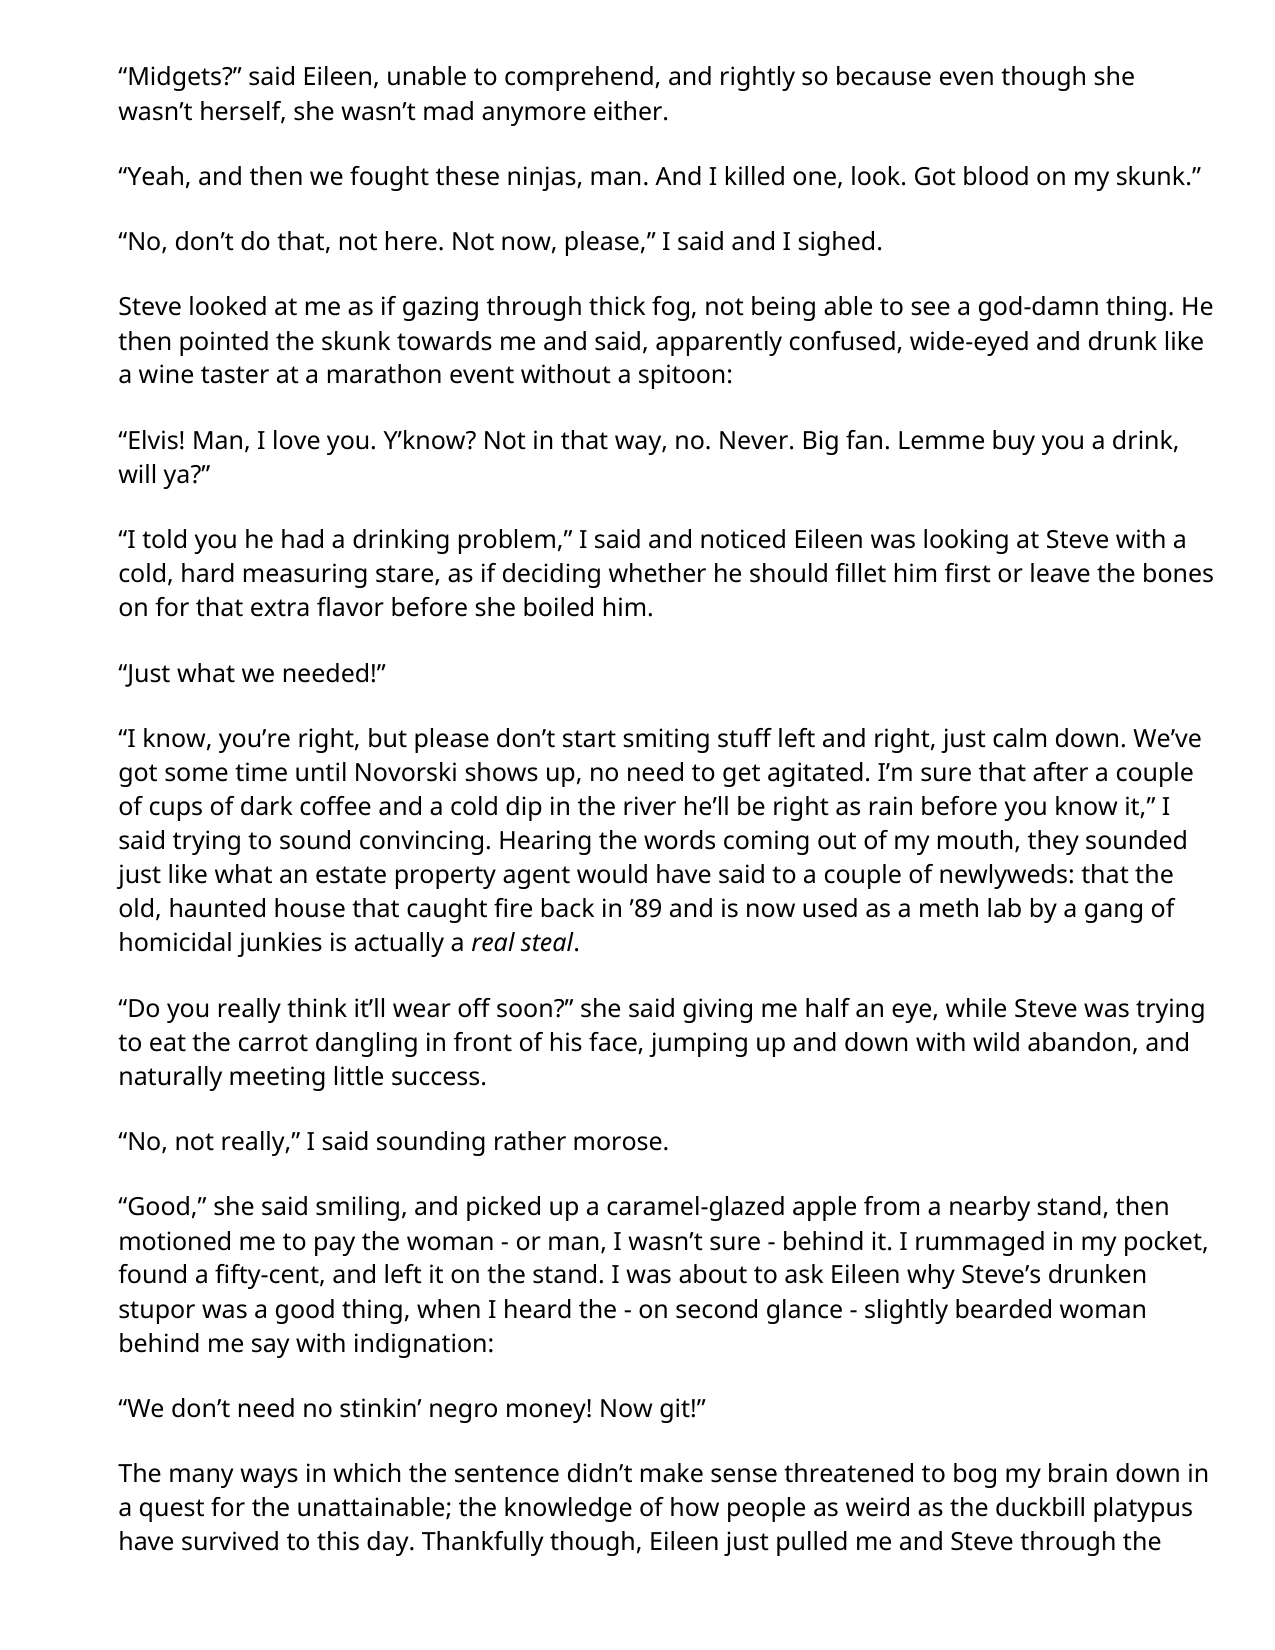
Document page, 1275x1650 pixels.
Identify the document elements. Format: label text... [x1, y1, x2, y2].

text “I know, you’re right, but please don’t start smiting stuff left and right, just calm down. We’ve got some time until Novorski shows up, no need to get agitated. I’m sure that after a couple of cups of dark coffee and a cold dip in the river he’ll be right as rain before you know it,” I said trying to sound convincing. Hearing the words coming out of my mouth, they sounded just like what an estate property agent would have said to a couple of newlyweds: that the old, haunted house that caught fire back in ’89 and is now used as a meth lab by a gang of homicidal junkies is actually a real steal. [118, 721, 1216, 959]
text “Yeah, and then we fought these ninjas, man. And I killed one, look. Got blood on my skunk.” [118, 158, 1216, 192]
text “Midgets?” said Eileen, unable to comprehend, and rightly so because even though she wasn’t herself, she wasn’t mad anymore either. [118, 59, 1216, 127]
text “Good,” she said smiling, and picked up a caramel-glazed apple from a nearby stand, then motioned me to pay the woman - or man, I wasn’t sure - behind it. I rummaged in my pocket, found a fifty-cent, and left it on the stand. I was about to ask Eileen why Steve’s drunken stupor was a good thing, when I heard the - on second glance - slightly bearded woman behind me say with indignation: [118, 1189, 1216, 1359]
text Steve looked at me as if gazing through thick fog, not being able to see a god-damn thing. He then pointed the skunk towards me and said, apparently confused, wide-eyed and drunk like a wine taster at a marathon event without a spitoon: [118, 289, 1216, 391]
text “No, don’t do that, not here. Not now, please,” I said and I sighed. [118, 224, 1216, 258]
text “Do you really think it’ll wear off soon?” she said giving me half an eye, while Steve was trying to eat the carrot dangling in front of his face, jumping up and down with wild abandon, and naturally meeting little success. [118, 990, 1216, 1092]
text “Elvis! Man, I love you. Y’know? Not in that way, no. Never. Big fan. Lemme buy you a drink, will ya?” [118, 422, 1216, 491]
text “I told you he had a drinking problem,” I said and noticed Eileen was looking at Steve with a cold, hard measuring stare, as if deciding whether he should fillet him first or leave the bones on for that extra flavor before she boiled him. [118, 522, 1216, 624]
text “We don’t need no stinkin’ negro money! Now git!” [118, 1391, 1216, 1425]
text The many ways in which the sentence didn’t make sense threatened to bog my brain down in a quest for the unattainable; the knowledge of how people as weird as the duckbill platypus have survived to this day. Thankfully though, Eileen just pulled me and Steve through the [118, 1456, 1216, 1558]
text “Just what we needed!” [118, 655, 1216, 689]
text “No, not really,” I said sounding rather morose. [118, 1124, 1216, 1158]
